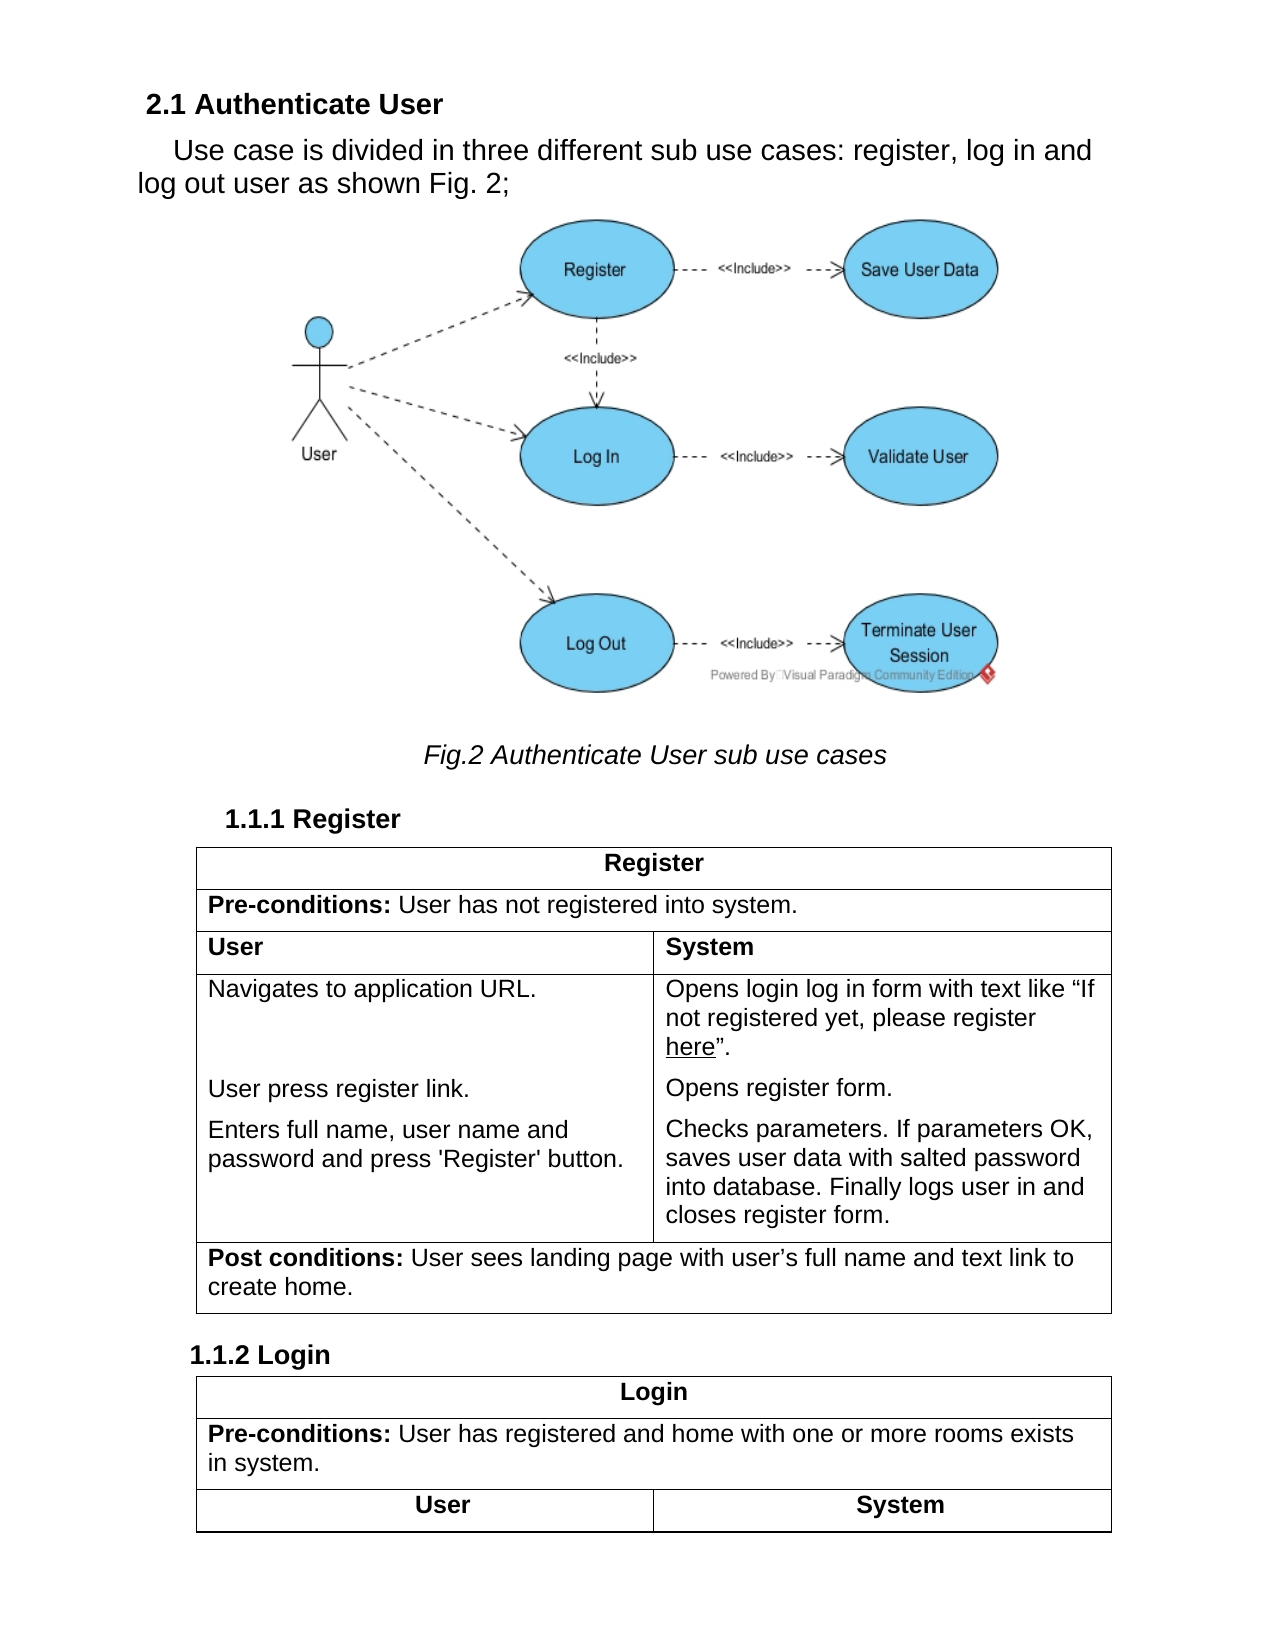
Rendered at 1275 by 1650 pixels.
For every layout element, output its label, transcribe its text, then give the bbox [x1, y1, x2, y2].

table_cell Opens login log in form with text like “If not registered yet, please register here”. Opens register form. Checks parameters. If parameters OK, saves user data with salted password into database. Finally logs user in and closes register form. [654, 975, 1111, 1242]
table_cell User [197, 1490, 653, 1531]
subtitle Login [182, 1339, 1138, 1370]
table_cell System [654, 932, 1111, 973]
table_header Register [197, 848, 1111, 889]
table_cell Post conditions: User sees landing page with user’s full name and text link to create home. [197, 1243, 1111, 1313]
table_header Login [197, 1377, 1111, 1418]
text Fig.2 Authenticate User sub use cases [137, 212, 1138, 770]
table_cell Pre-conditions: User has registered and home with one or more rooms exists in system. [197, 1419, 1111, 1489]
table_cell User [197, 932, 653, 973]
subtitle Register [182, 803, 1138, 834]
subtitle Authenticate User [137, 87, 1138, 120]
text Use case is divided in three different sub use cases: register, log in and log out user as shown Fig. 2; [137, 133, 1138, 200]
table_cell Navigates to application URL. User press register link. Enters full name, user name and password and press 'Register' button. [197, 975, 653, 1242]
table_cell System [654, 1490, 1111, 1531]
picture [287, 217, 1002, 697]
table_cell Pre-conditions: User has not registered into system. [197, 890, 1111, 931]
